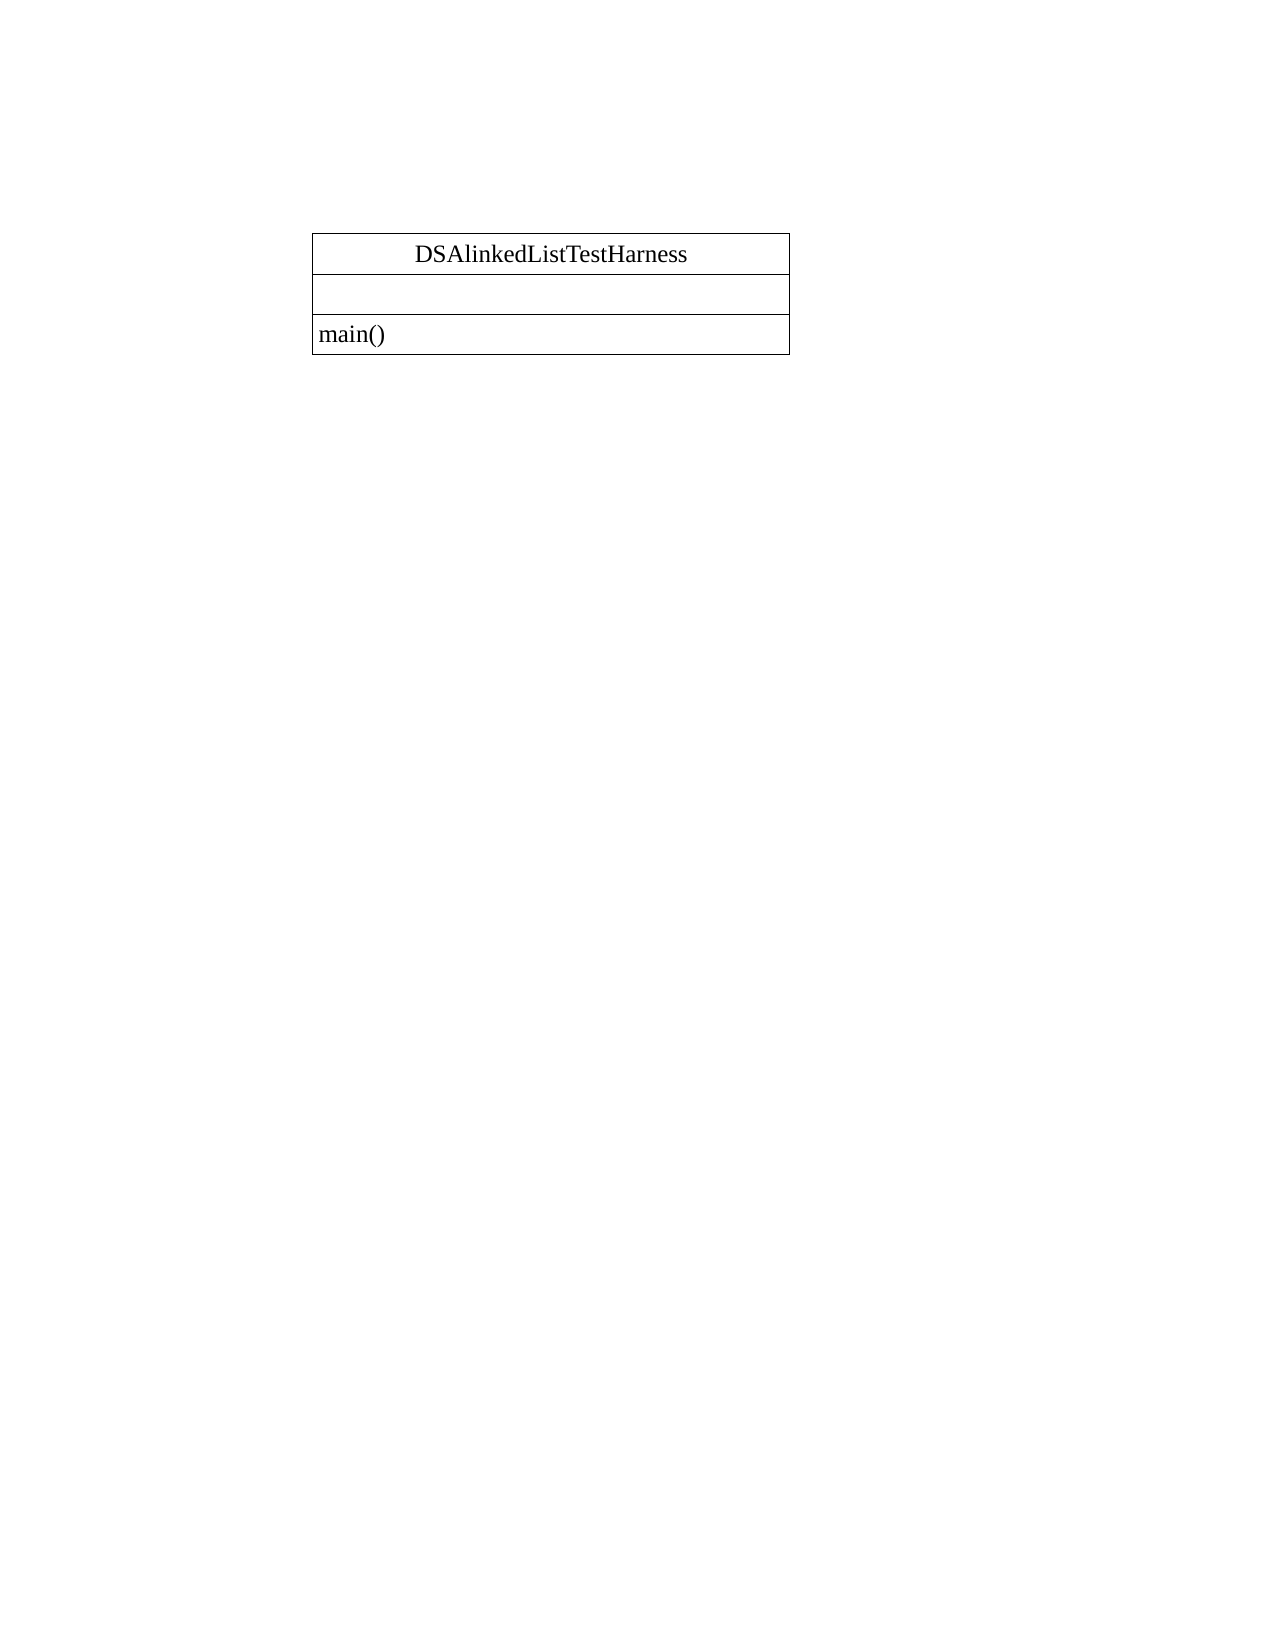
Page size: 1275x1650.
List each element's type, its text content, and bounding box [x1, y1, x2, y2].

table_cell main() [313, 315, 789, 354]
table_cell [313, 275, 789, 314]
table_header DSAlinkedListTestHarness [313, 234, 789, 273]
